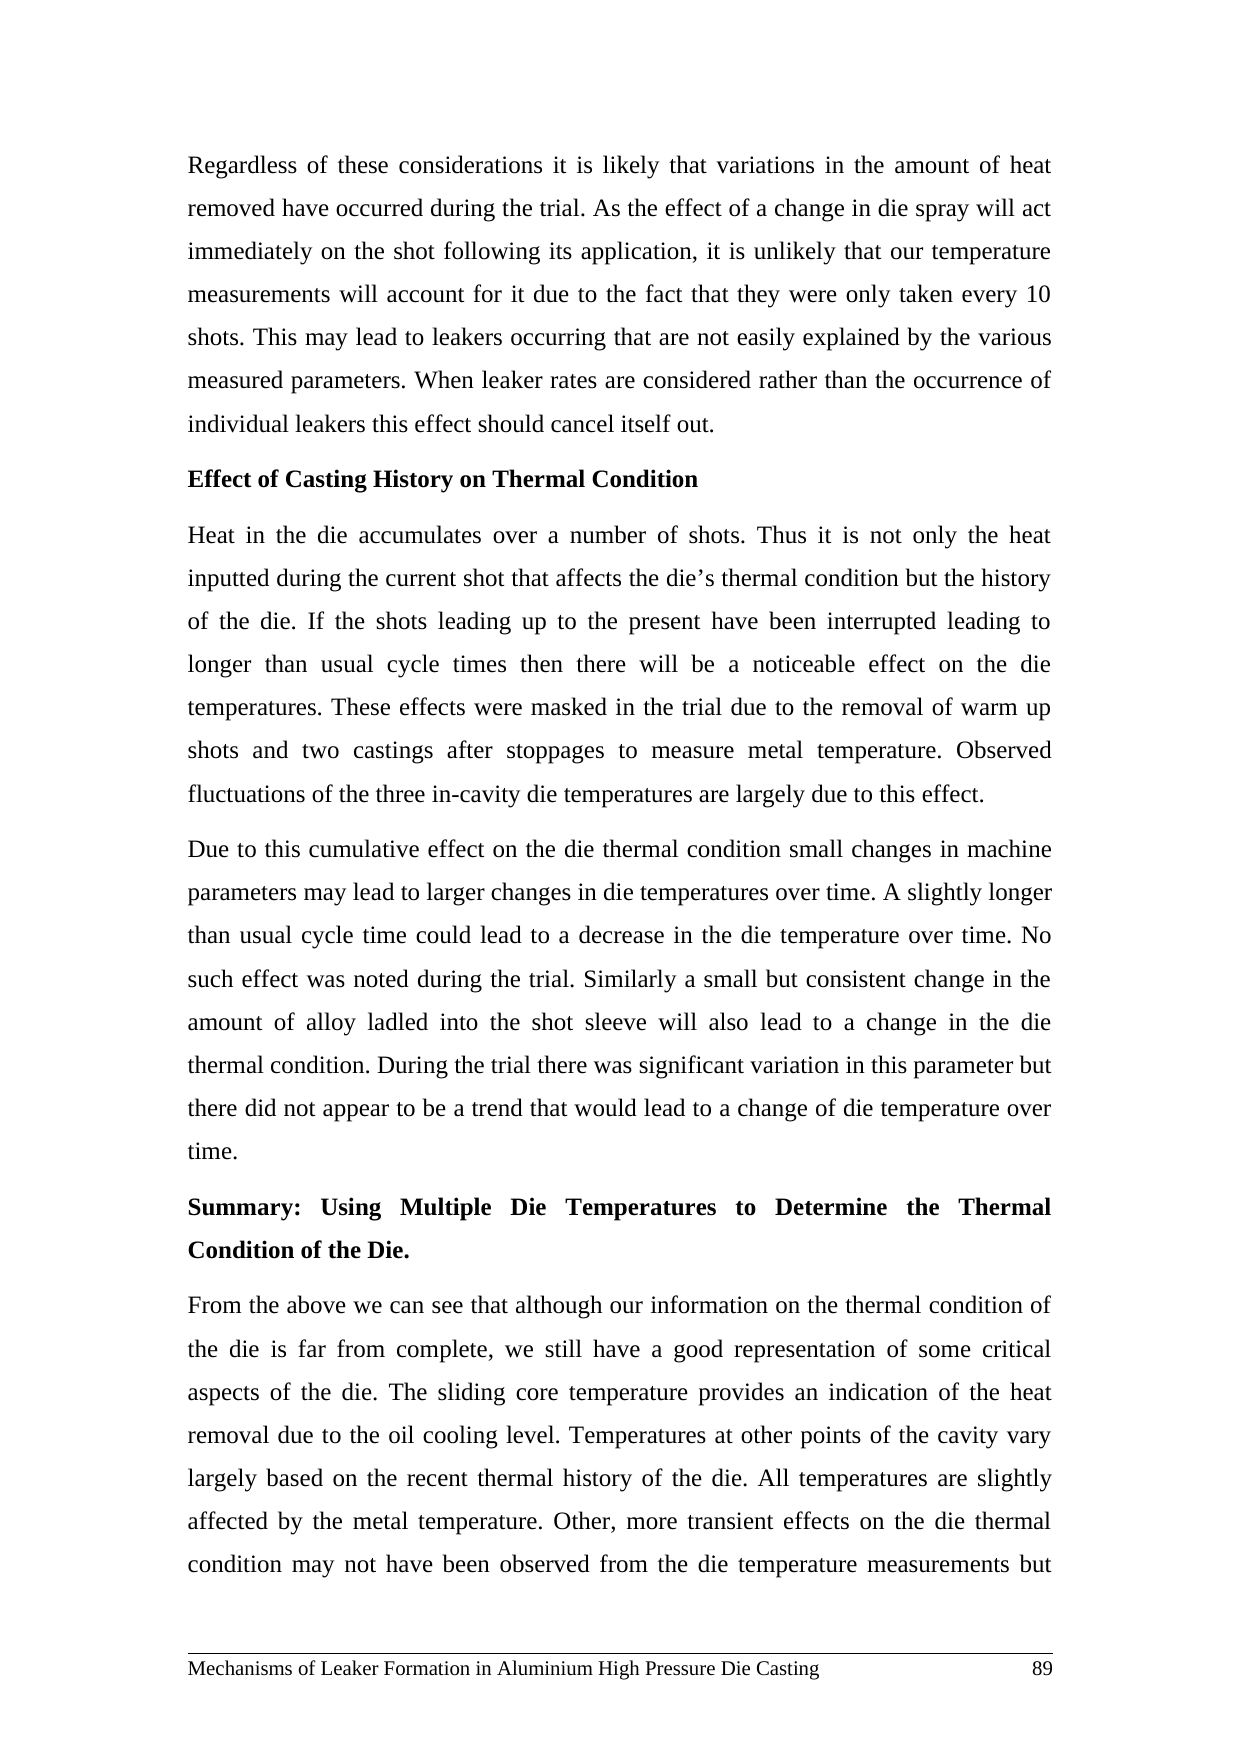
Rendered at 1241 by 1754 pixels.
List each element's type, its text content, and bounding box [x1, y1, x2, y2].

text Heat in the die accumulates over a number of shots. Thus it is not only the heat inputted during the current shot that affects the die’s thermal condition but the history of the die. If the shots leading up to the present have been interrupted leading to longer than usual cycle times then there will be a noticeable effect on the die temperatures. These effects were masked in the trial due to the removal of warm up shots and two castings after stoppages to measure metal temperature. Observed fluctuations of the three in-cavity die temperatures are largely due to this effect. [187, 520, 1053, 807]
text Summary: Using Multiple Die Temperatures to Determine the Thermal Condition of the Die. [187, 1192, 1053, 1264]
text From the above we can see that although our information on the thermal condition of the die is far from complete, we still have a good representation of some critical aspects of the die. The sliding core temperature provides an indication of the heat removal due to the oil cooling level. Temperatures at other points of the cavity vary largely based on the recent thermal history of the die. All temperatures are slightly affected by the metal temperature. Other, more transient effects on the die thermal condition may not have been observed from the die temperature measurements but [187, 1291, 1053, 1578]
text Regardless of these considerations it is likely that variations in the amount of heat removed have occurred during the trial. As the effect of a change in die spray will act immediately on the shot following its application, it is unlikely that our temperature measurements will account for it due to the fact that they were only taken every 10 shots. This may lead to leakers occurring that are not easily explained by the various measured parameters. When leaker rates are considered rather than the occurrence of individual leakers this effect should cancel itself out. [187, 150, 1053, 437]
text Due to this cumulative effect on the die thermal condition small changes in machine parameters may lead to larger changes in die temperatures over time. A slightly longer than usual cycle time could lead to a decrease in the die temperature over time. No such effect was noted during the trial. Similarly a small but consistent change in the amount of alloy ladled into the shot sleeve will also lead to a change in the die thermal condition. During the trial there was significant variation in this parameter but there did not appear to be a trend that would lead to a change of die temperature over time. [187, 834, 1053, 1165]
text Effect of Casting History on Thermal Condition [187, 464, 1053, 493]
